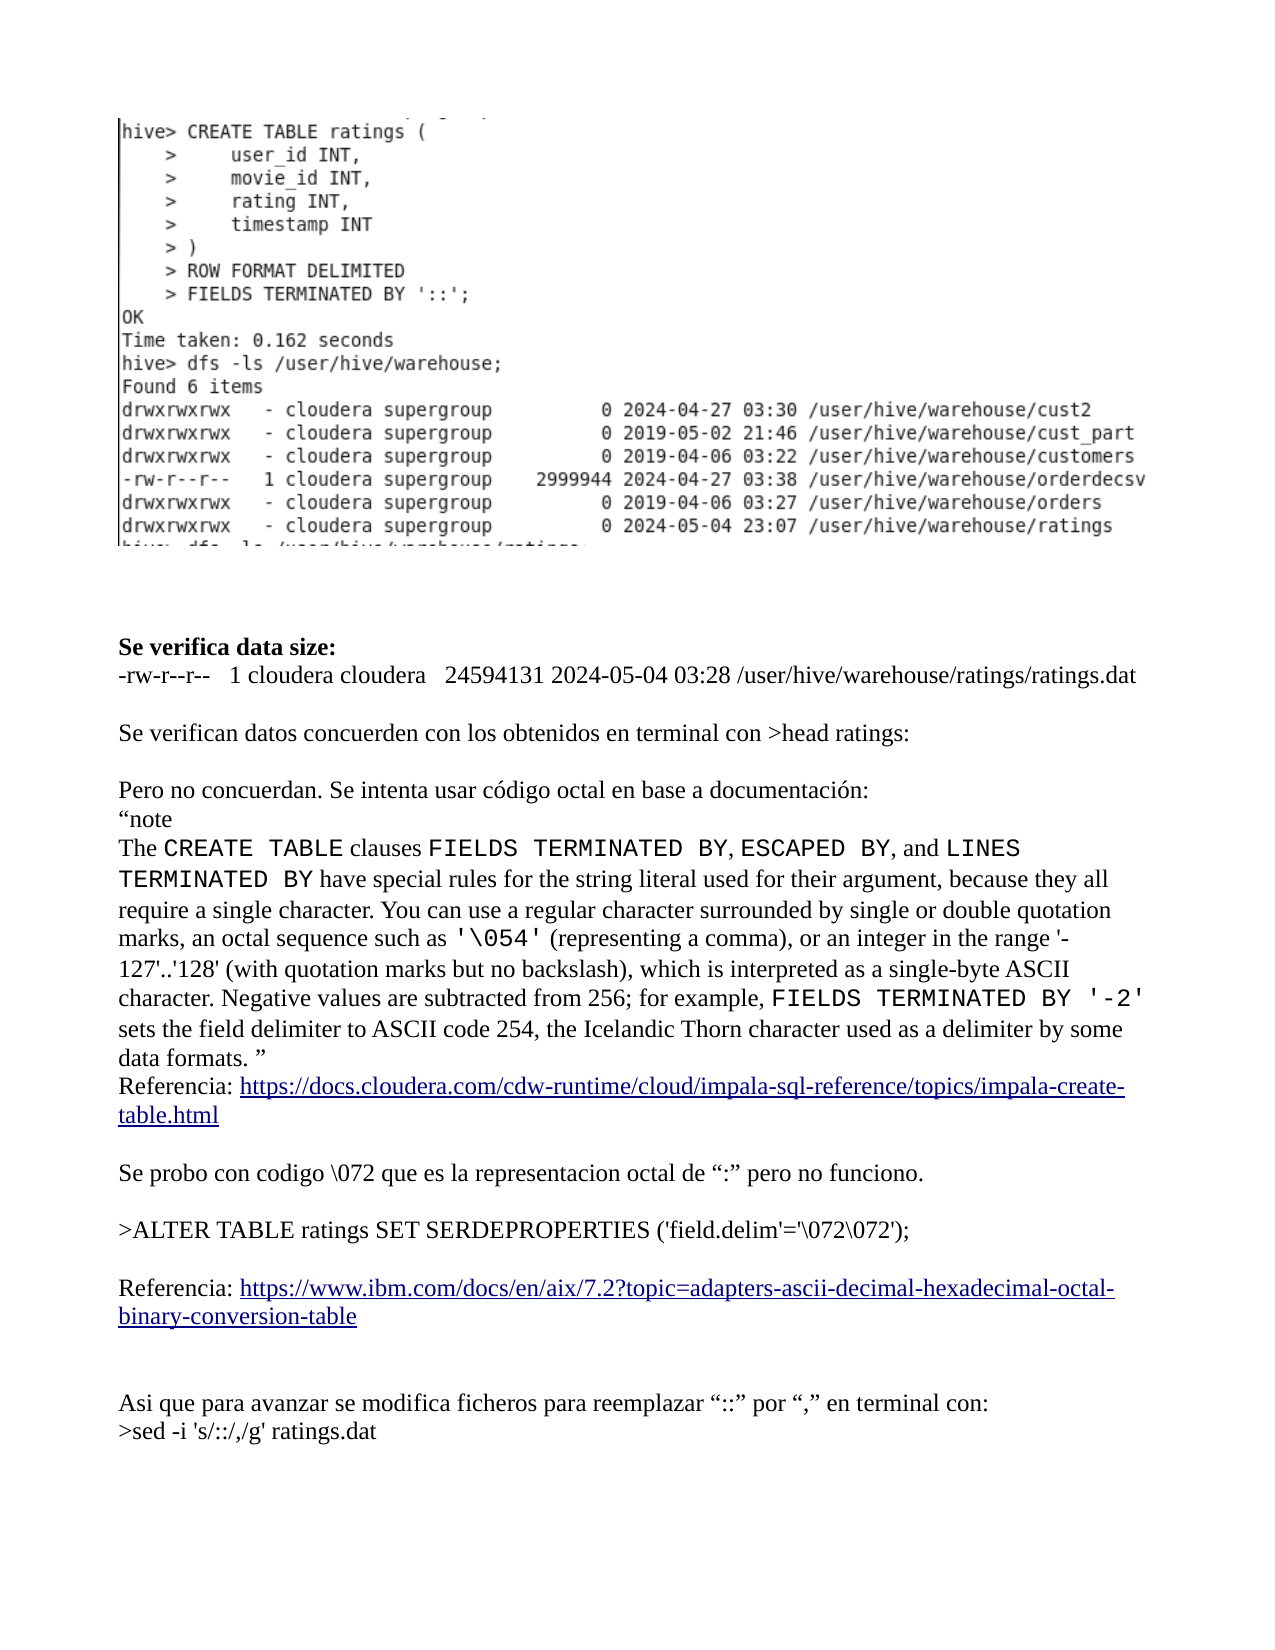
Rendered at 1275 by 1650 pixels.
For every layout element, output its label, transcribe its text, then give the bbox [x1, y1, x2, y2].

text Se verifican datos concuerden con los obtenidos en terminal con >head ratings: [118, 718, 1157, 747]
text -rw-r--r-- 1 cloudera cloudera 24594131 2024-05-04 03:28 /user/hive/warehouse/ratings/ratings.dat [118, 661, 1157, 689]
text Se probo con codigo \072 que es la representacion octal de “:” pero no funciono. [118, 1158, 1157, 1186]
text >sed -i 's/::/,/g' ratings.dat [118, 1416, 1157, 1445]
text Se verifica data size: [118, 632, 1157, 661]
text Pero no concuerdan. Se intenta usar código octal en base a documentación: [118, 776, 1157, 804]
text Referencia: https://www.ibm.com/docs/en/aix/7.2?topic=adapters-ascii-decimal-hexadecimal-octal-binary-conversion-table [118, 1273, 1157, 1330]
text Referencia: https://docs.cloudera.com/cdw-runtime/cloud/impala-sql-reference/topics/impala-create-table.html [118, 1071, 1157, 1129]
picture [118, 118, 1157, 546]
text “note [118, 804, 1157, 833]
text The CREATE TABLE clauses FIELDS TERMINATED BY, ESCAPED BY, and LINES TERMINATED BY have special rules for the string literal used for their argument, because they all require a single character. You can use a regular character surrounded by single or double quotation marks, an octal sequence such as '\054' (representing a comma), or an integer in the range '-127'..'128' (with quotation marks but no backslash), which is interpreted as a single-byte ASCII character. Negative values are subtracted from 256; for example, FIELDS TERMINATED BY '-2' sets the field delimiter to ASCII code 254, the Icelandic Thorn character used as a delimiter by some data formats. ” [118, 833, 1157, 1071]
text Asi que para avanzar se modifica ficheros para reemplazar “::” por “,” en terminal con: [118, 1388, 1157, 1416]
text >ALTER TABLE ratings SET SERDEPROPERTIES ('field.delim'='\072\072'); [118, 1215, 1157, 1244]
